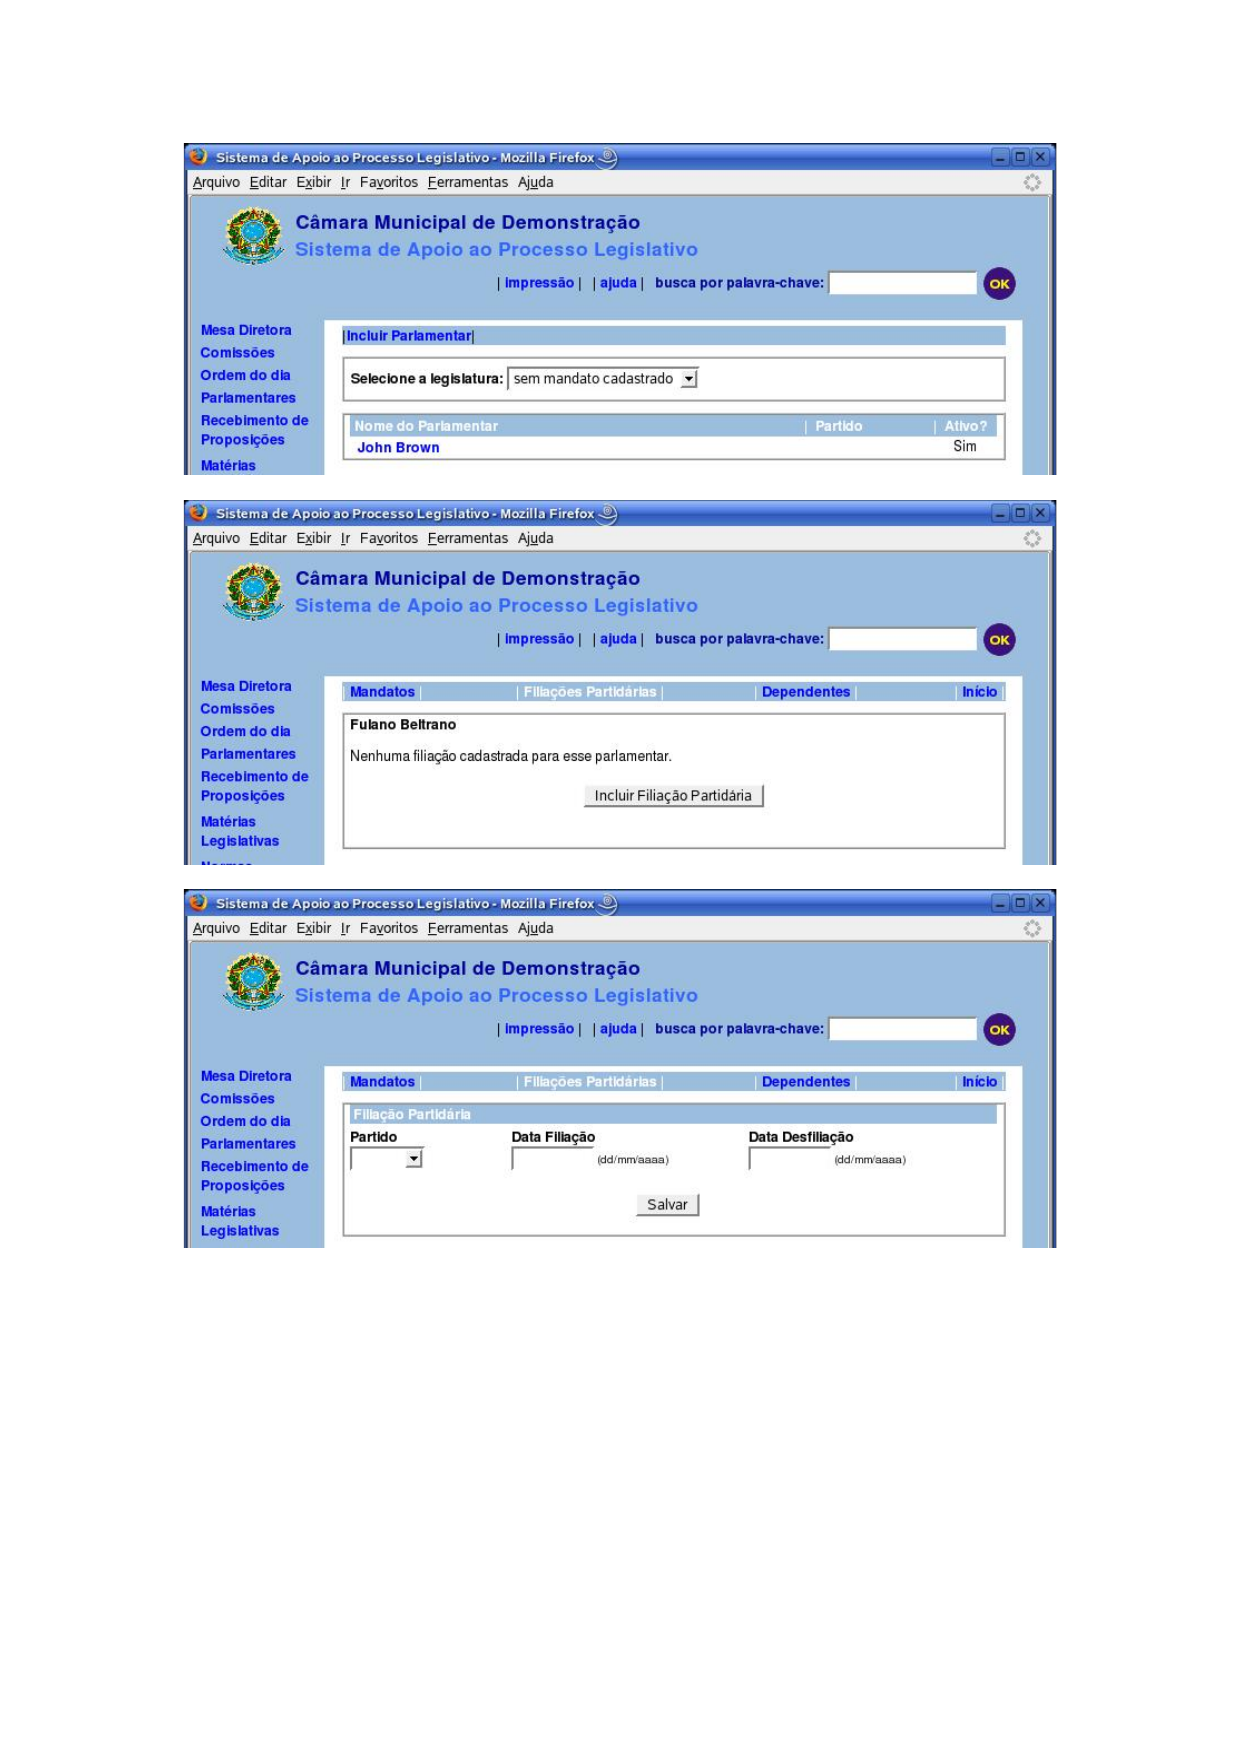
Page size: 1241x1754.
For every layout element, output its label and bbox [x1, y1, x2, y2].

picture [183, 889, 1057, 1248]
picture [183, 143, 1057, 475]
picture [183, 500, 1057, 865]
